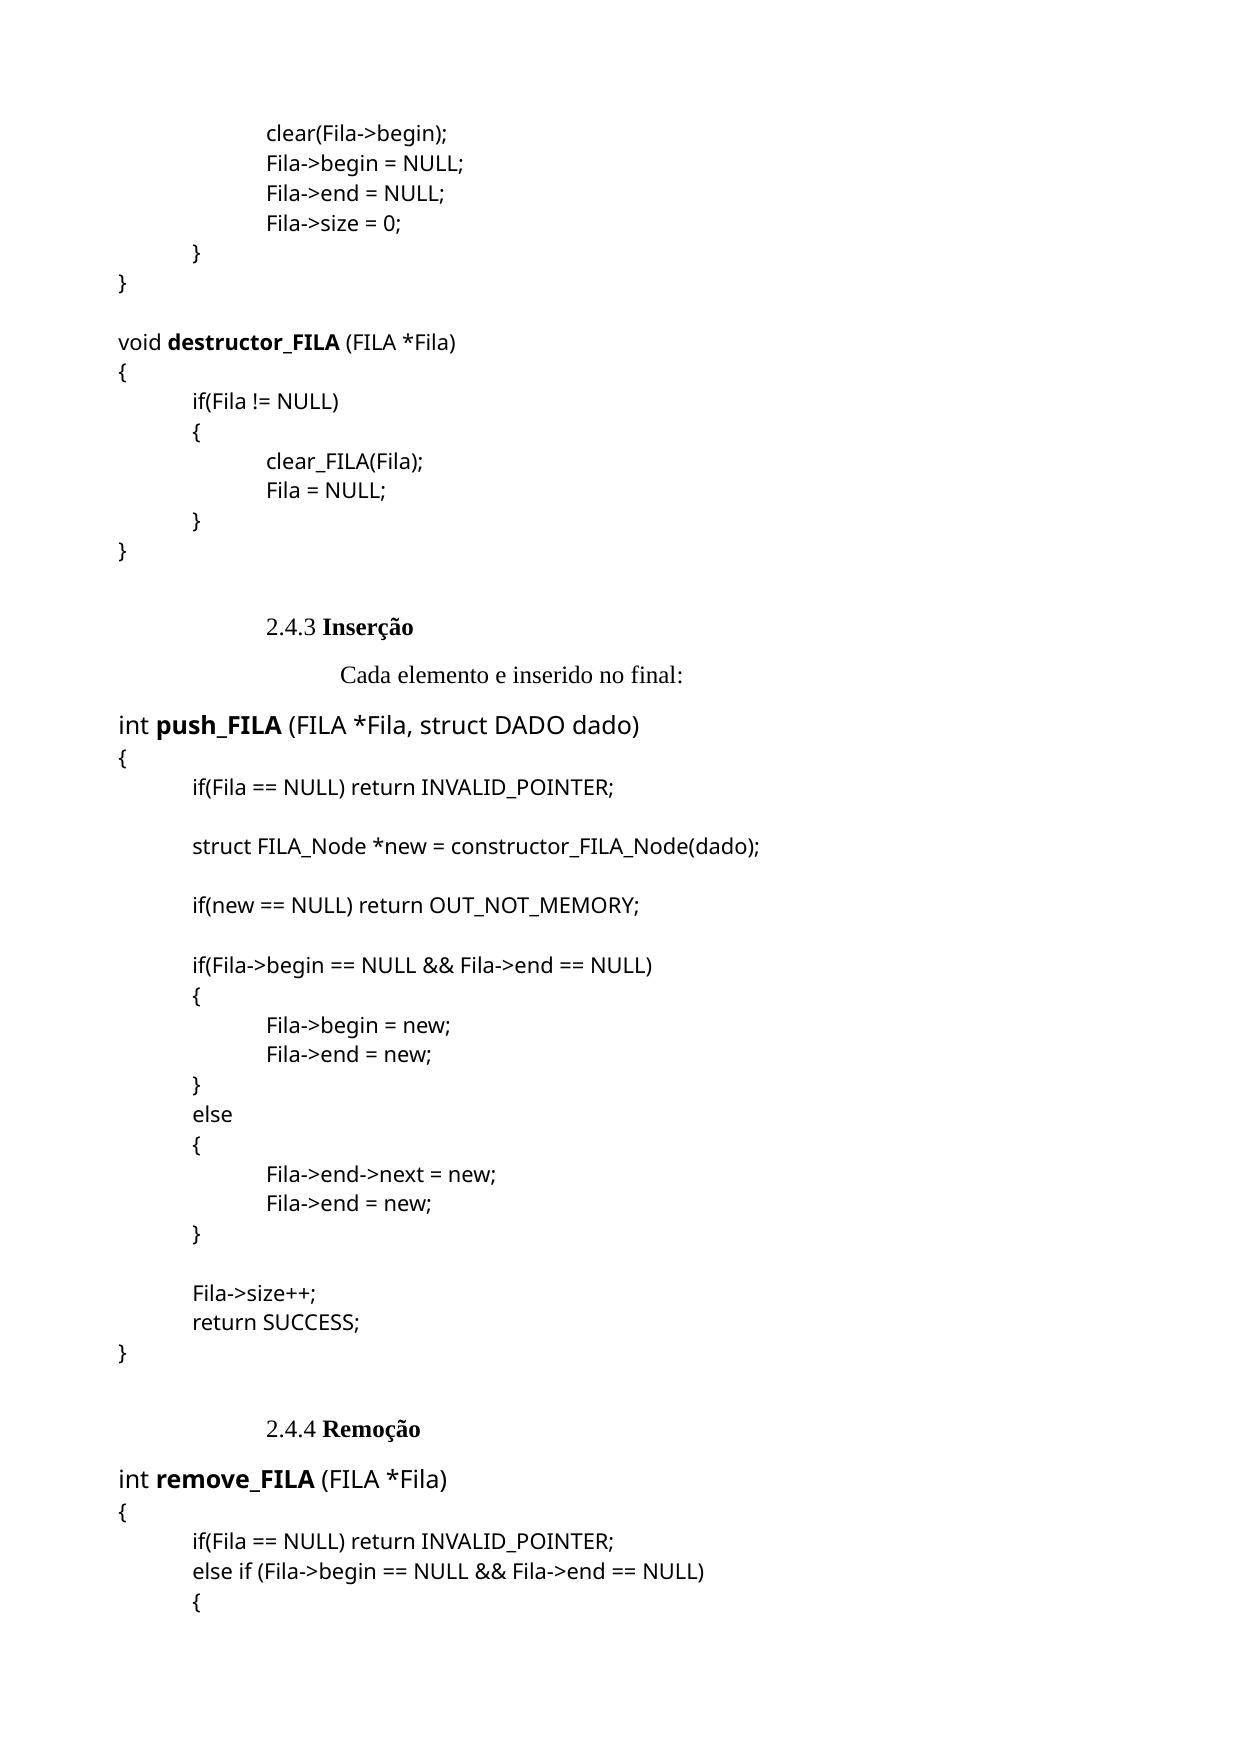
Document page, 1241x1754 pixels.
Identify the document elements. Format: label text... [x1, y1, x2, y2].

text 2.4.3 Inserção [118, 612, 1122, 641]
text { [118, 1129, 1122, 1158]
text else if (Fila->begin == NULL && Fila->end == NULL) [118, 1556, 1122, 1586]
text Fila->end = new; [118, 1039, 1122, 1069]
text Fila = NULL; [118, 476, 1122, 505]
text } [118, 1218, 1122, 1248]
text struct FILA_Node *new = constructor_FILA_Node(dado); [118, 831, 1122, 861]
text void destructor_FILA (FILA *Fila) [118, 327, 1122, 356]
text { [118, 1496, 1122, 1526]
text Fila->end = new; [118, 1188, 1122, 1218]
text Fila->begin = new; [118, 1009, 1122, 1039]
text } [118, 535, 1122, 565]
text if(Fila == NULL) return INVALID_POINTER; [118, 1526, 1122, 1556]
text int push_FILA (FILA *Fila, struct DADO dado) [118, 708, 1122, 742]
text { [118, 980, 1122, 1009]
text Fila->begin = NULL; [118, 148, 1122, 178]
text { [118, 416, 1122, 446]
text { [118, 1586, 1122, 1615]
text if(Fila->begin == NULL && Fila->end == NULL) [118, 950, 1122, 980]
text Fila->size++; [118, 1278, 1122, 1307]
text return SUCCESS; [118, 1307, 1122, 1337]
text Cada elemento e inserido no final: [118, 660, 1122, 689]
text { [118, 356, 1122, 386]
text } [118, 1337, 1122, 1367]
text clear(Fila->begin); [118, 118, 1122, 148]
text if(Fila != NULL) [118, 386, 1122, 416]
text clear_FILA(Fila); [118, 446, 1122, 476]
text 2.4.4 Remoção [118, 1414, 1122, 1443]
text } [118, 237, 1122, 267]
text } [118, 505, 1122, 535]
text } [118, 267, 1122, 297]
text int remove_FILA (FILA *Fila) [118, 1462, 1122, 1496]
text Fila->size = 0; [118, 207, 1122, 237]
text { [118, 742, 1122, 772]
text Fila->end->next = new; [118, 1158, 1122, 1188]
text } [118, 1069, 1122, 1099]
text if(Fila == NULL) return INVALID_POINTER; [118, 772, 1122, 801]
text Fila->end = NULL; [118, 178, 1122, 207]
text if(new == NULL) return OUT_NOT_MEMORY; [118, 891, 1122, 920]
text else [118, 1099, 1122, 1129]
